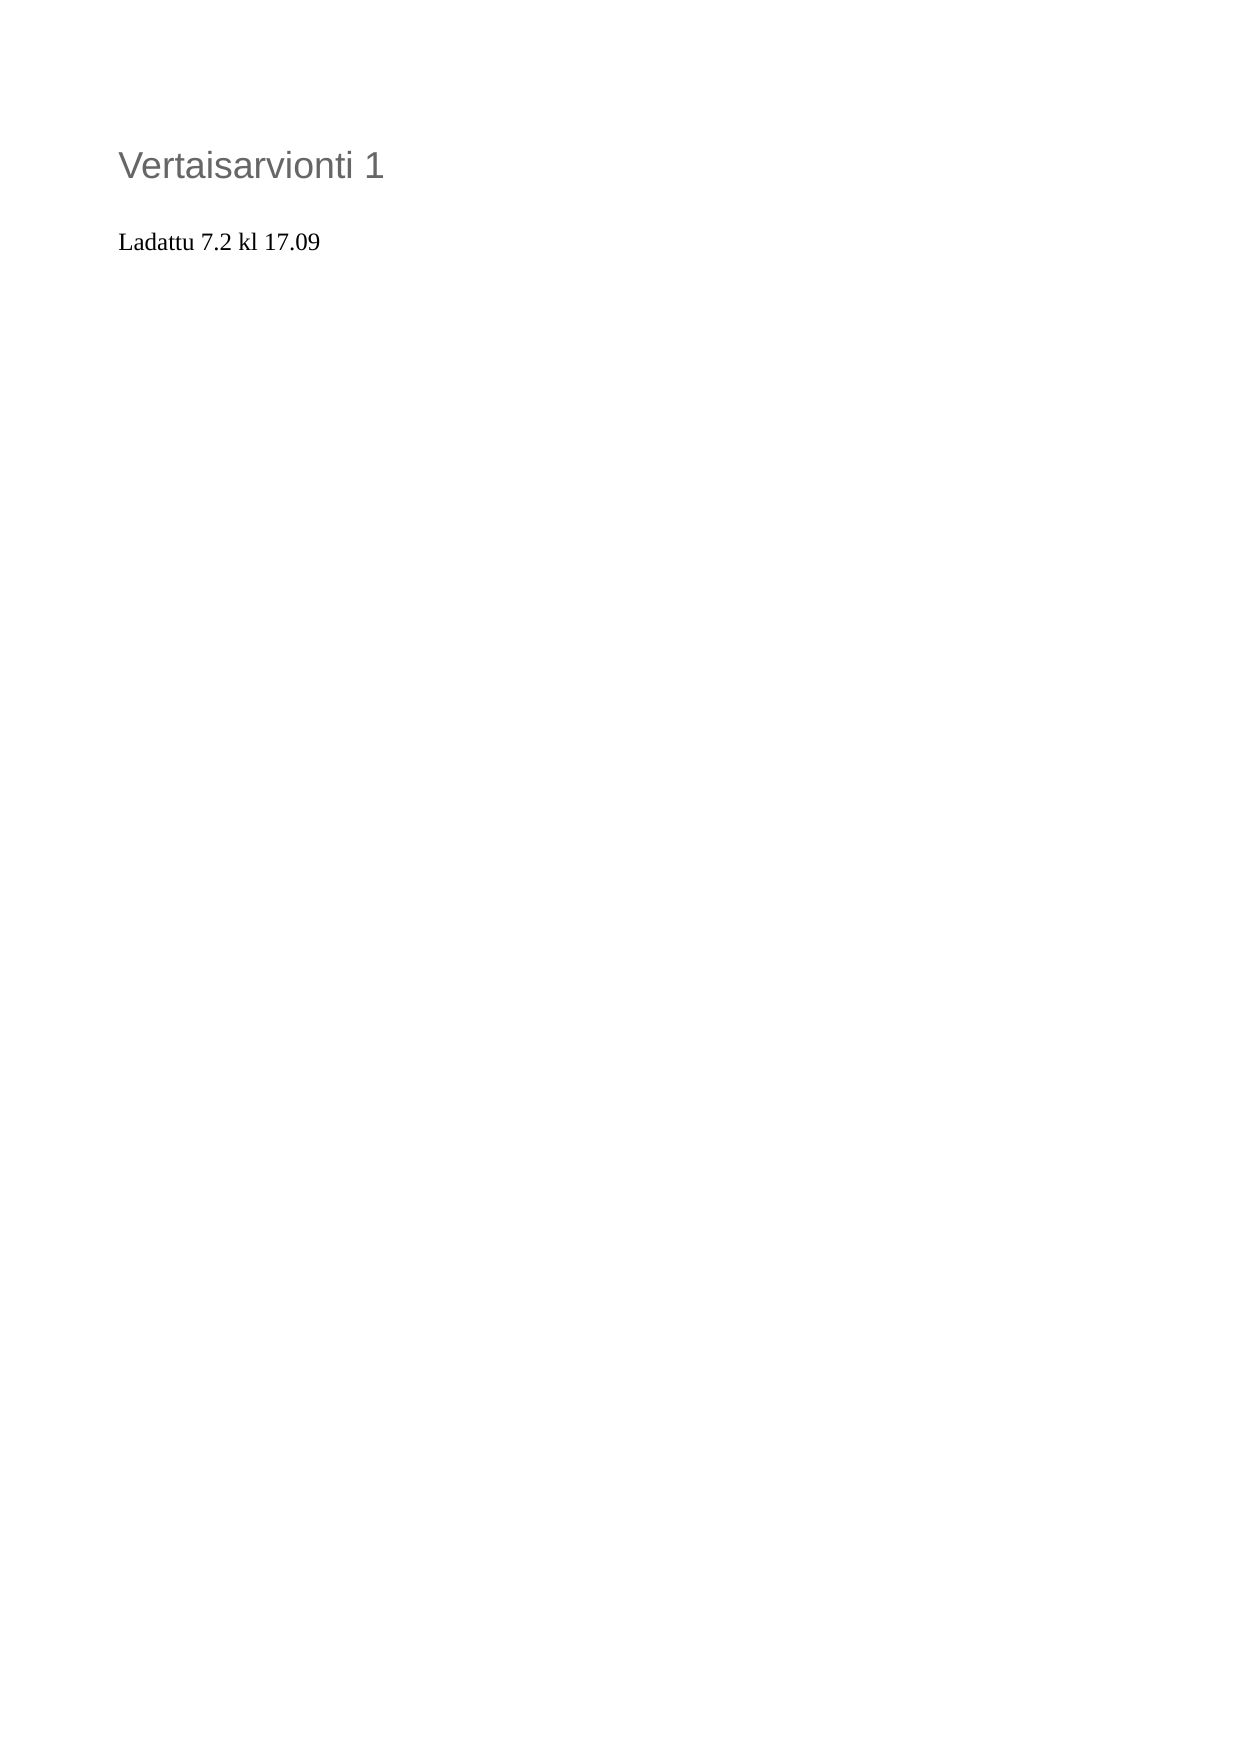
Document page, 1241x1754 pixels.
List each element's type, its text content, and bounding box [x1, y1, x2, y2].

subtitle Vertaisarvionti 1 [118, 143, 1122, 186]
text Ladattu 7.2 kl 17.09 [118, 227, 1122, 256]
